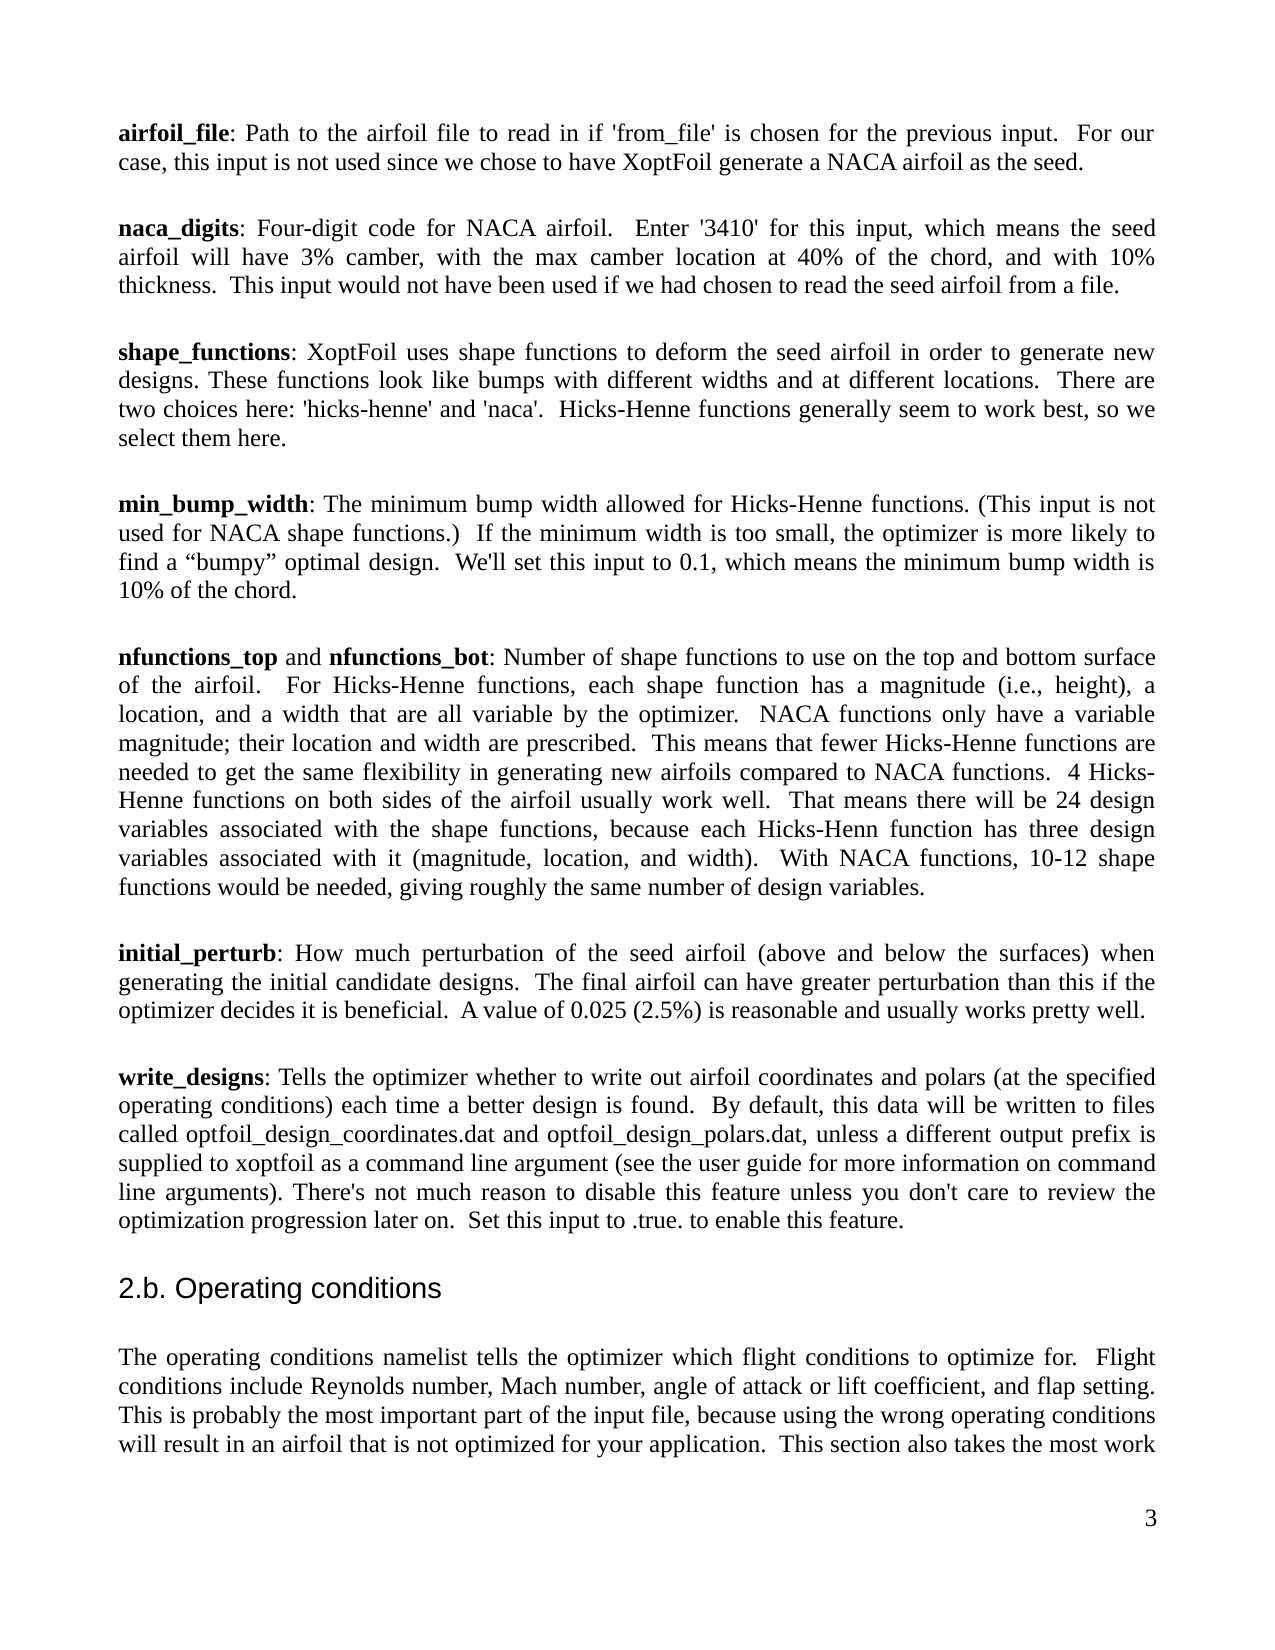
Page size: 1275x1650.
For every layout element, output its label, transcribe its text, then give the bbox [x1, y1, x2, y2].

text airfoil_file: Path to the airfoil file to read in if 'from_file' is chosen for the previous input. For our case, this input is not used since we chose to have XoptFoil generate a NACA airfoil as the seed. [118, 118, 1157, 176]
text min_bump_width: The minimum bump width allowed for Hicks-Henne functions. (This input is not used for NACA shape functions.) If the minimum width is too small, the optimizer is more likely to find a “bumpy” optimal design. We'll set this input to 0.1, which means the minimum bump width is 10% of the chord. [118, 489, 1157, 604]
text initial_perturb: How much perturbation of the seed airfoil (above and below the surfaces) when generating the initial candidate designs. The final airfoil can have greater perturbation than this if the optimizer decides it is beneficial. A value of 0.025 (2.5%) is reasonable and usually works pretty well. [118, 938, 1157, 1024]
text nfunctions_top and nfunctions_bot: Number of shape functions to use on the top and bottom surface of the airfoil. For Hicks-Henne functions, each shape function has a magnitude (i.e., height), a location, and a width that are all variable by the optimizer. NACA functions only have a variable magnitude; their location and width are prescribed. This means that fewer Hicks-Henne functions are needed to get the same flexibility in generating new airfoils compared to NACA functions. 4 Hicks-Henne functions on both sides of the airfoil usually work well. That means there will be 24 design variables associated with the shape functions, because each Hicks-Henn function has three design variables associated with it (magnitude, location, and width). With NACA functions, 10-12 shape functions would be needed, giving roughly the same number of design variables. [118, 642, 1157, 901]
text shape_functions: XoptFoil uses shape functions to deform the seed airfoil in order to generate new designs. These functions look like bumps with different widths and at different locations. There are two choices here: 'hicks-henne' and 'naca'. Hicks-Henne functions generally seem to work best, so we select them here. [118, 337, 1157, 452]
text naca_digits: Four-digit code for NACA airfoil. Enter '3410' for this input, which means the seed airfoil will have 3% camber, with the max camber location at 40% of the chord, and with 10% thickness. This input would not have been used if we had chosen to read the seed airfoil from a file. [118, 213, 1157, 299]
text The operating conditions namelist tells the optimizer which flight conditions to optimize for. Flight conditions include Reynolds number, Mach number, angle of attack or lift coefficient, and flap setting. This is probably the most important part of the input file, because using the wrong operating conditions will result in an airfoil that is not optimized for your application. This section also takes the most work [118, 1342, 1157, 1457]
text write_designs: Tells the optimizer whether to write out airfoil coordinates and polars (at the specified operating conditions) each time a better design is found. By default, this data will be written to files called optfoil_design_coordinates.dat and optfoil_design_polars.dat, unless a different output prefix is supplied to xoptfoil as a command line argument (see the user guide for more information on command line arguments). There's not much reason to disable this feature unless you don't care to review the optimization progression later on. Set this input to .true. to enable this feature. [118, 1062, 1157, 1234]
subtitle 2.b. Operating conditions [118, 1271, 1157, 1305]
